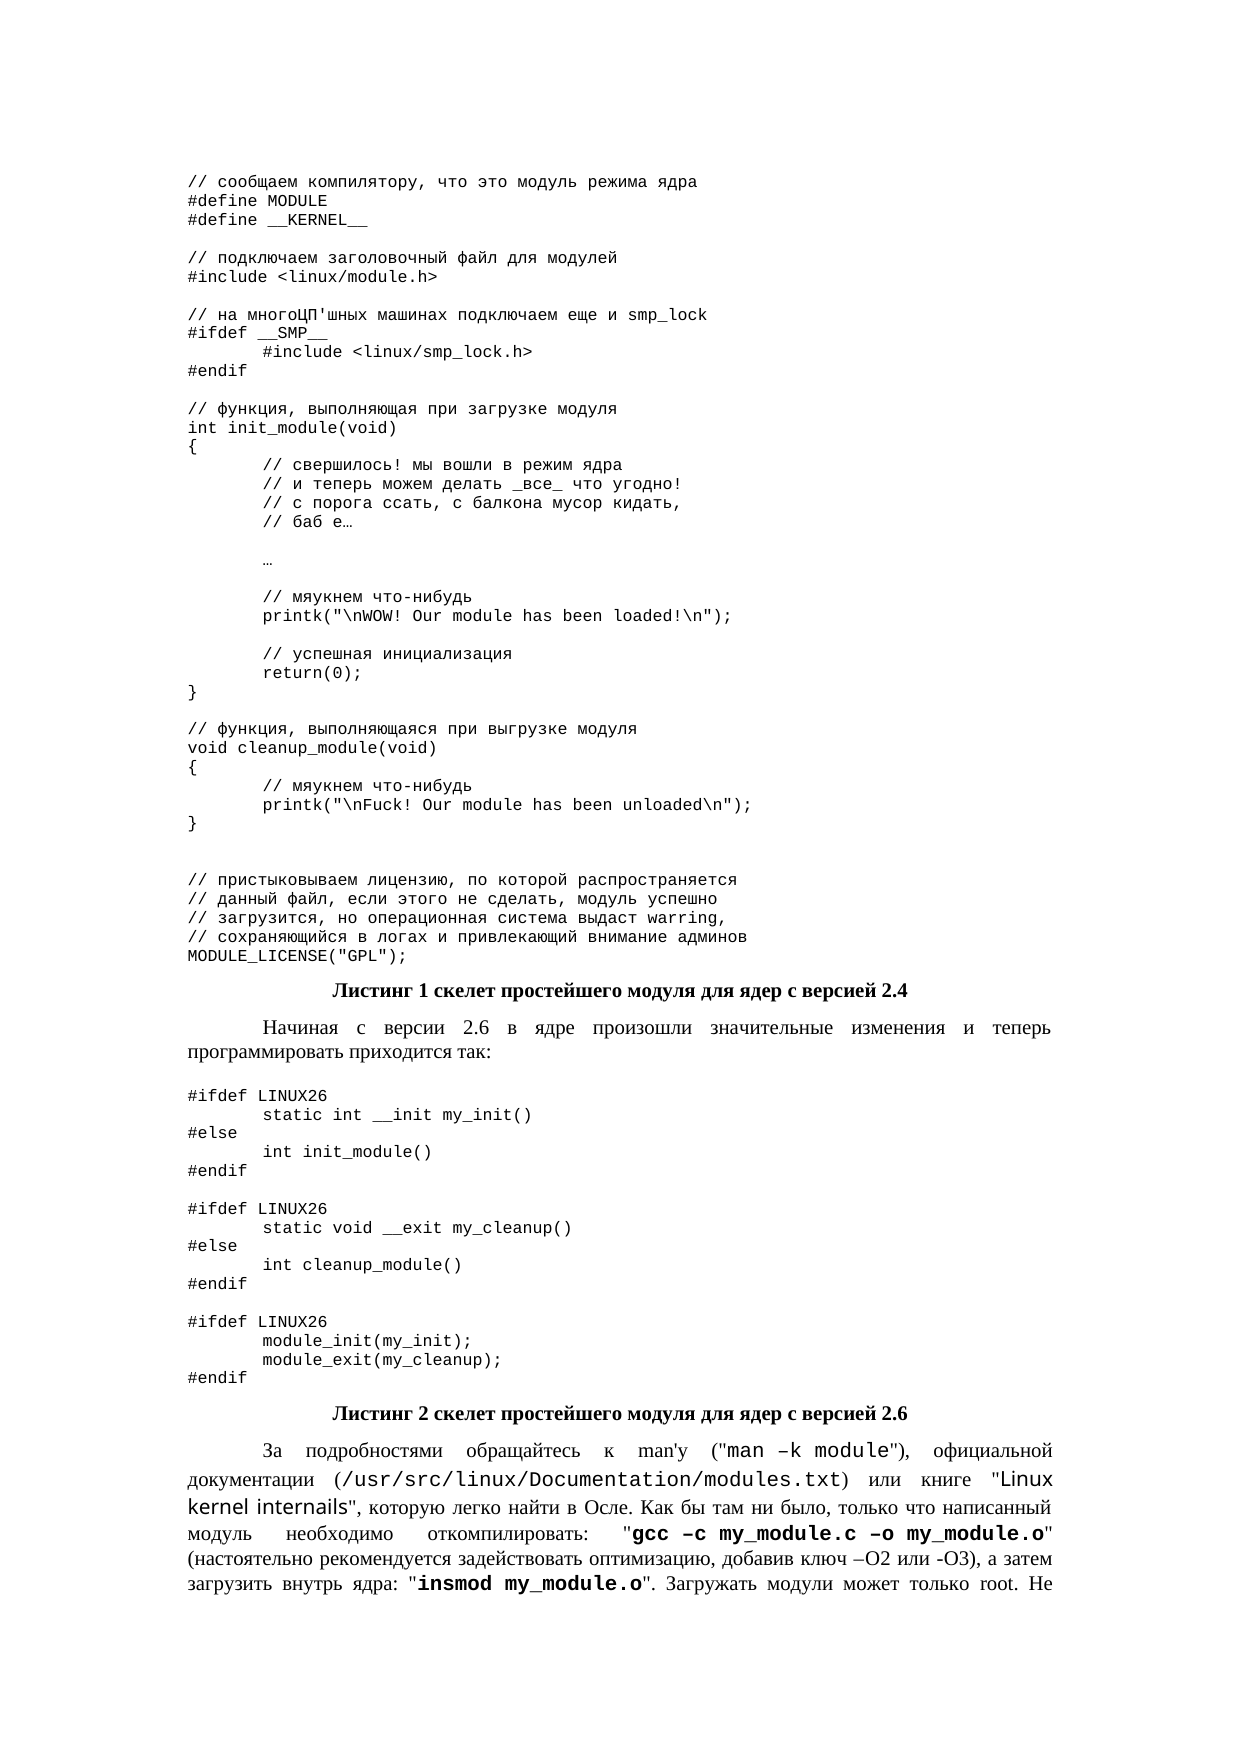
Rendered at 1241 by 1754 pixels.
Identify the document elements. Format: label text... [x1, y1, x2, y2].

text int init_module() [187, 1144, 1053, 1163]
text // свершилось! мы вошли в режим ядра [187, 457, 1053, 476]
text // подключаем заголовочный файл для модулей [187, 249, 1053, 268]
text MODULE_LICENSE("GPL"); [187, 947, 1053, 966]
text static int __init my_init() [187, 1106, 1053, 1125]
text // загрузится, но операционная система выдаст warring, [187, 909, 1053, 928]
text Листинг 2 скелет простейшего модуля для ядер с версией 2.6 [187, 1401, 1053, 1425]
text int cleanup_module() [187, 1257, 1053, 1276]
text // с порога ссать, с балкона мусор кидать, [187, 494, 1053, 513]
text module_init(my_init); [187, 1332, 1053, 1351]
text Начиная с версии 2.6 в ядре произошли значительные изменения и теперь программировать приходится так: [187, 1015, 1053, 1063]
text #define MODULE [187, 193, 1053, 212]
text } [187, 815, 1053, 834]
text return(0); [187, 664, 1053, 683]
text void cleanup_module(void) [187, 740, 1053, 758]
text } [187, 683, 1053, 702]
text // и теперь можем делать _все_ что угодно! [187, 476, 1053, 494]
text #ifdef LINUX26 [187, 1087, 1053, 1106]
text За подробностями обращайтесь к man'у ("man –k module"), официальной документации (/usr/src/linux/Documentation/modules.txt) или книге "Linux kernel internails", которую легко найти в Осле. Как бы там ни было, только что написанный модуль необходимо откомпилировать: "gcc –c my_module.c –o my_module.o" (настоятельно рекомендуется задействовать оптимизацию, добавив ключ –O2 или -O3), а затем загрузить внутрь ядра: "insmod my_module.o". Загружать модули может только root. Не [187, 1438, 1053, 1596]
text printk("\nWOW! Our module has been loaded!\n"); [187, 608, 1053, 627]
text // баб е… [187, 513, 1053, 532]
text int init_module(void) [187, 419, 1053, 438]
text Листинг 1 скелет простейшего модуля для ядер с версией 2.4 [187, 978, 1053, 1002]
text // успешная инициализация [187, 645, 1053, 664]
text module_exit(my_cleanup); [187, 1351, 1053, 1370]
text // сообщаем компилятору, что это модуль режима ядра [187, 174, 1053, 193]
text { [187, 758, 1053, 777]
text #endif [187, 1163, 1053, 1181]
text #define __KERNEL__ [187, 212, 1053, 231]
text static void __exit my_cleanup() [187, 1219, 1053, 1238]
text // функция, выполняющаяся при выгрузке модуля [187, 721, 1053, 740]
text // мяукнем что-нибудь [187, 589, 1053, 608]
text printk("\nFuck! Our module has been unloaded\n"); [187, 796, 1053, 815]
text #include <linux/module.h> [187, 268, 1053, 287]
text // мяукнем что-нибудь [187, 777, 1053, 796]
text #endif [187, 1276, 1053, 1294]
text // функция, выполняющая при загрузке модуля [187, 400, 1053, 419]
text // сохраняющийся в логах и привлекающий внимание админов [187, 928, 1053, 947]
text #ifdef __SMP__ [187, 325, 1053, 344]
text #include <linux/smp_lock.h> [187, 344, 1053, 363]
text #else [187, 1125, 1053, 1144]
text #endif [187, 363, 1053, 381]
text // пристыковываем лицензию, по которой распространяется [187, 872, 1053, 891]
text #ifdef LINUX26 [187, 1313, 1053, 1332]
text { [187, 438, 1053, 457]
text #ifdef LINUX26 [187, 1200, 1053, 1219]
text // на многоЦП'шных машинах подключаем еще и smp_lock [187, 306, 1053, 325]
text … [187, 551, 1053, 570]
text // данный файл, если этого не сделать, модуль успешно [187, 891, 1053, 909]
text #else [187, 1238, 1053, 1257]
text #endif [187, 1370, 1053, 1389]
